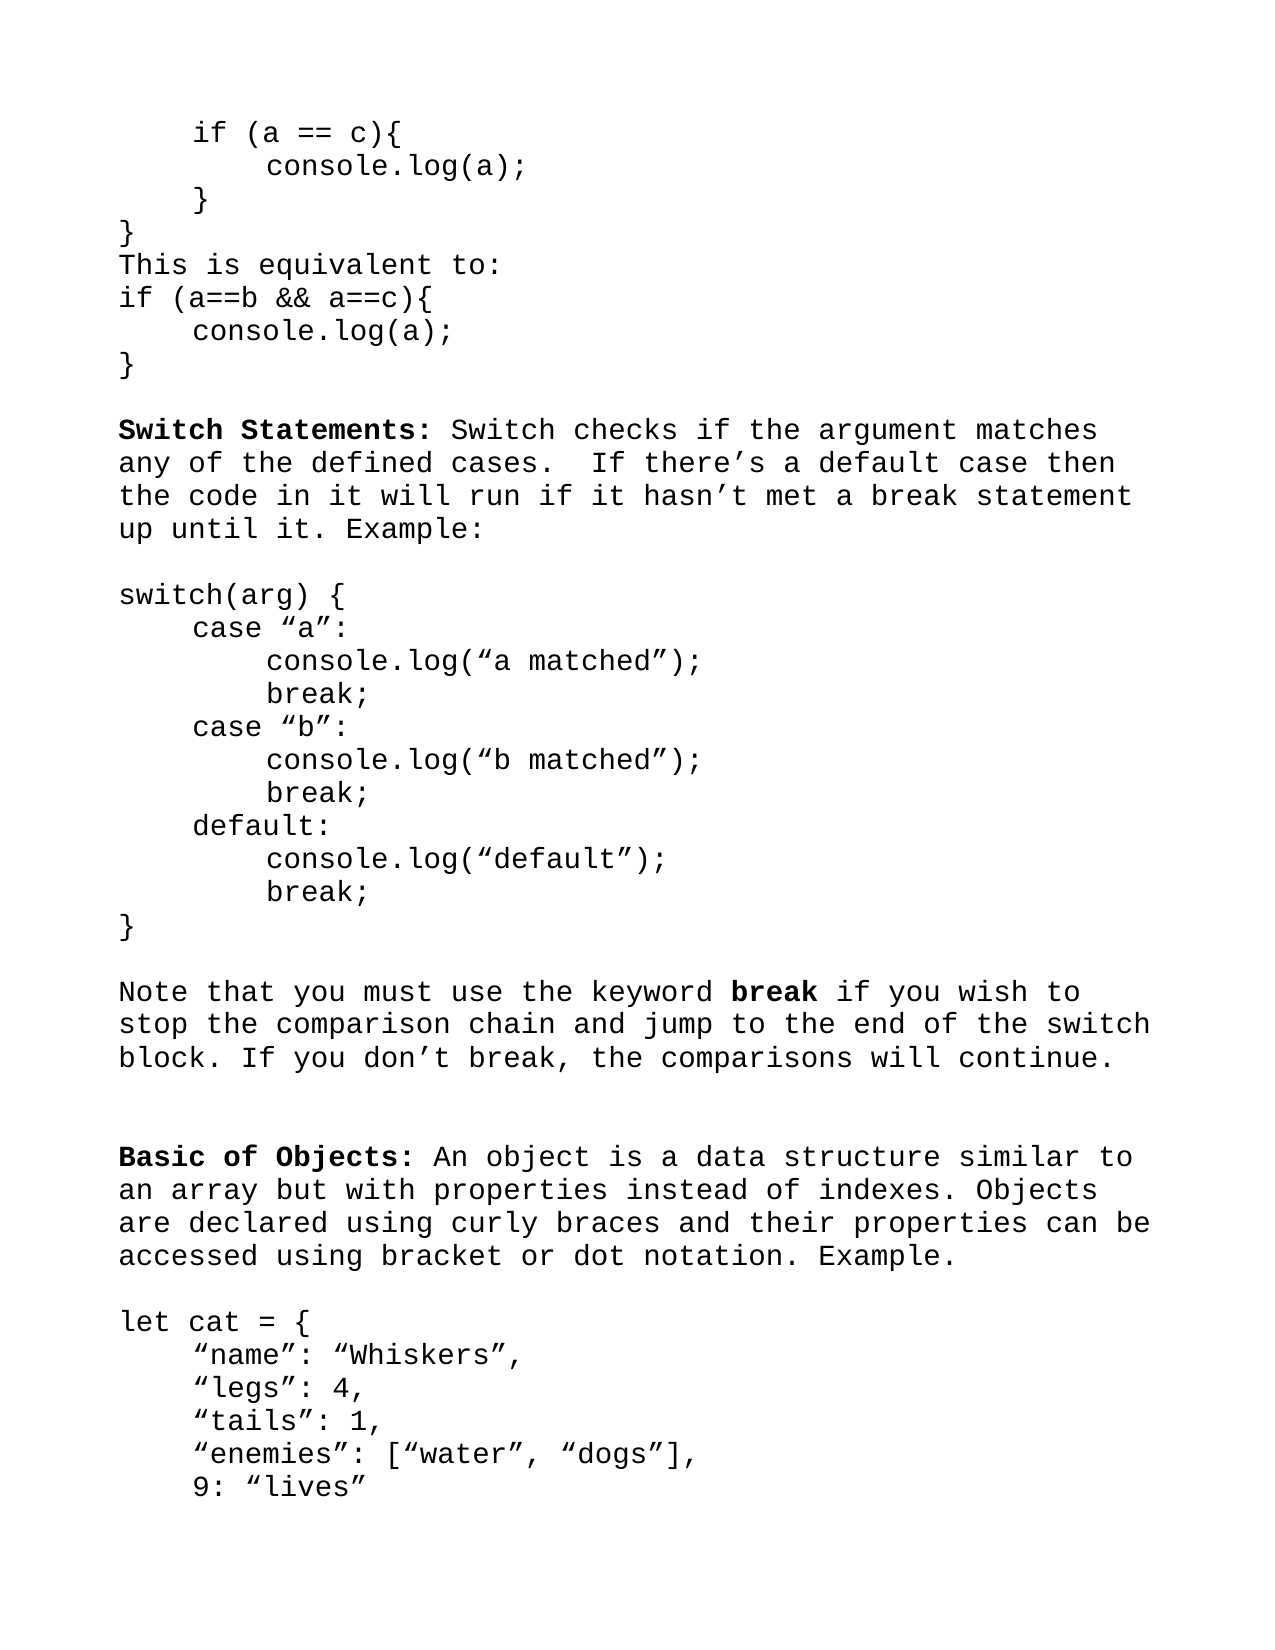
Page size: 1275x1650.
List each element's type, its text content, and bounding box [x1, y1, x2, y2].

text break; [118, 679, 1157, 712]
text } [118, 349, 1157, 382]
text break; [118, 778, 1157, 812]
text case “a”: [118, 613, 1157, 646]
text switch(arg) { [118, 580, 1157, 613]
text 9: “lives” [118, 1472, 1157, 1505]
text Note that you must use the keyword break if you wish to stop the comparison chain and jump to the end of the switch block. If you don’t break, the comparisons will continue. [118, 977, 1157, 1076]
text default: [118, 812, 1157, 844]
text This is equivalent to: [118, 250, 1157, 283]
text console.log(a); [118, 151, 1157, 184]
text console.log(“b matched”); [118, 746, 1157, 778]
text } [118, 911, 1157, 944]
text “name”: “Whiskers”, [118, 1340, 1157, 1373]
text } [118, 217, 1157, 250]
text if (a == c){ [118, 118, 1157, 151]
text case “b”: [118, 712, 1157, 746]
text “enemies”: [“water”, “dogs”], [118, 1439, 1157, 1472]
text if (a==b && a==c){ [118, 283, 1157, 316]
text break; [118, 878, 1157, 911]
text “legs”: 4, [118, 1373, 1157, 1406]
text console.log(“default”); [118, 844, 1157, 878]
text let cat = { [118, 1307, 1157, 1340]
text Basic of Objects: An object is a data structure similar to an array but with properties instead of indexes. Objects are declared using curly braces and their properties can be accessed using bracket or dot notation. Example. [118, 1142, 1157, 1274]
text console.log(“a matched”); [118, 646, 1157, 679]
text Switch Statements: Switch checks if the argument matches any of the defined cases. If there’s a default case then the code in it will run if it hasn’t met a break statement up until it. Example: [118, 415, 1157, 547]
text console.log(a); [118, 316, 1157, 349]
text } [118, 184, 1157, 217]
text “tails”: 1, [118, 1406, 1157, 1439]
